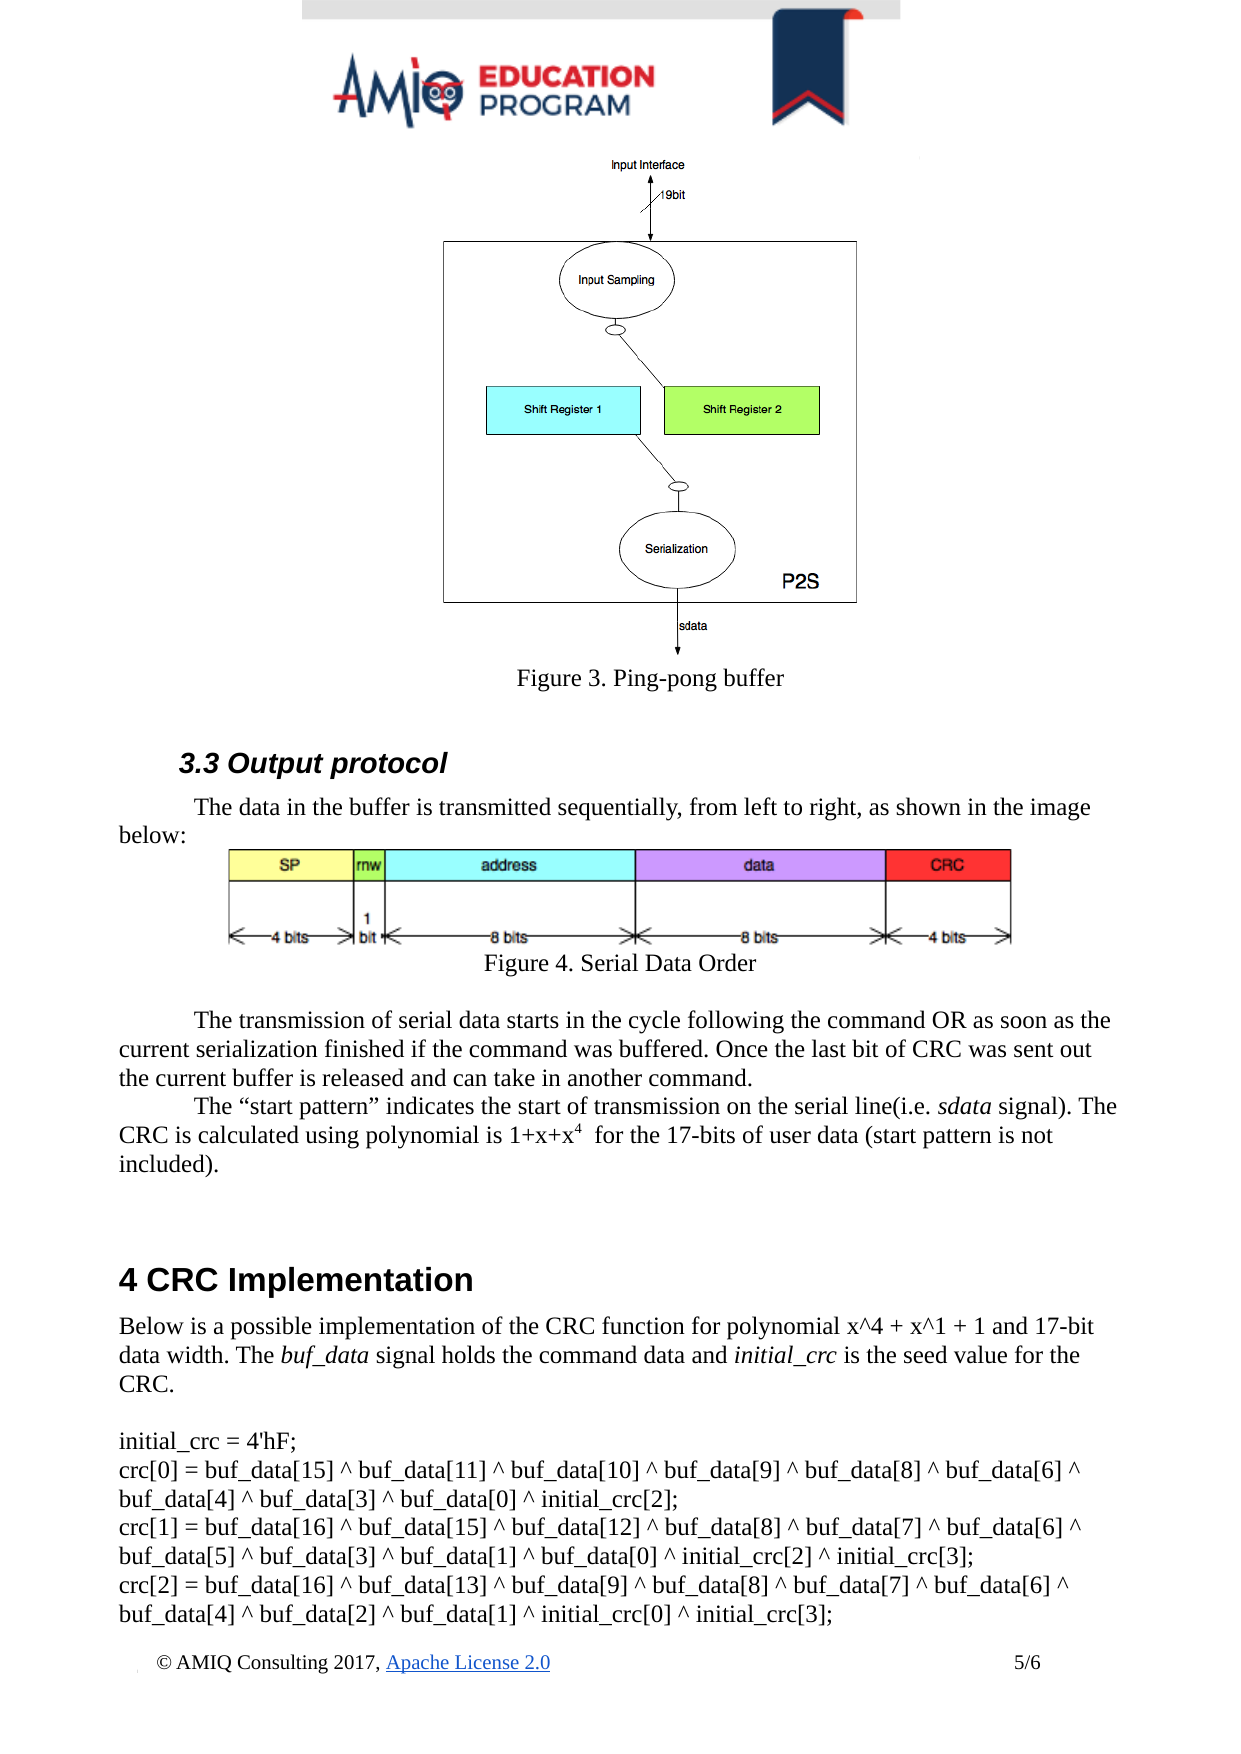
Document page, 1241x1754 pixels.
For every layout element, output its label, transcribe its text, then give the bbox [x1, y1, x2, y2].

text crc[2] = buf_data[16] ^ buf_data[13] ^ buf_data[9] ^ buf_data[8] ^ buf_data[7] ^ buf_data[6] ^ buf_data[4] ^ buf_data[2] ^ buf_data[1] ^ initial_crc[0] ^ initial_crc[3]; [118, 1570, 1122, 1627]
text crc[1] = buf_data[16] ^ buf_data[15] ^ buf_data[12] ^ buf_data[8] ^ buf_data[7] ^ buf_data[6] ^ buf_data[5] ^ buf_data[3] ^ buf_data[1] ^ buf_data[0] ^ initial_crc[2] ^ initial_crc[3]; [118, 1512, 1122, 1570]
subtitle 3.3 Output protocol [118, 746, 1122, 779]
text initial_crc = 4'hF; [118, 1426, 1122, 1455]
text Figure 4. Serial Data Order [118, 948, 1122, 976]
text The data in the buffer is transmitted sequentially, from left to right, as shown in the image below: [118, 792, 1122, 849]
text The transmission of serial data starts in the cycle following the command OR as soon as the current serialization finished if the command was buffered. Once the last bit of CRC was sent out the current buffer is released and can take in another command. [118, 1005, 1122, 1091]
subtitle 4 CRC Implementation [118, 1260, 1122, 1299]
text Below is a possible implementation of the CRC function for polynomial x^4 + x^1 + 1 and 17-bit data width. The buf_data signal holds the command data and initial_crc is the seed value for the CRC. [118, 1311, 1122, 1397]
picture [302, 0, 901, 157]
list Figure 3. Ping-pong buffer [118, 663, 1122, 692]
text The “start pattern” indicates the start of transmission on the serial line(i.e. sdata signal). The CRC is calculated using polynomial is 1+x+x4 for the 17-bits of user data (start pattern is not included). [118, 1091, 1122, 1178]
picture [443, 159, 857, 664]
text crc[0] = buf_data[15] ^ buf_data[11] ^ buf_data[10] ^ buf_data[9] ^ buf_data[8] ^ buf_data[6] ^ buf_data[4] ^ buf_data[3] ^ buf_data[0] ^ initial_crc[2]; [118, 1455, 1122, 1512]
picture [228, 849, 1012, 948]
